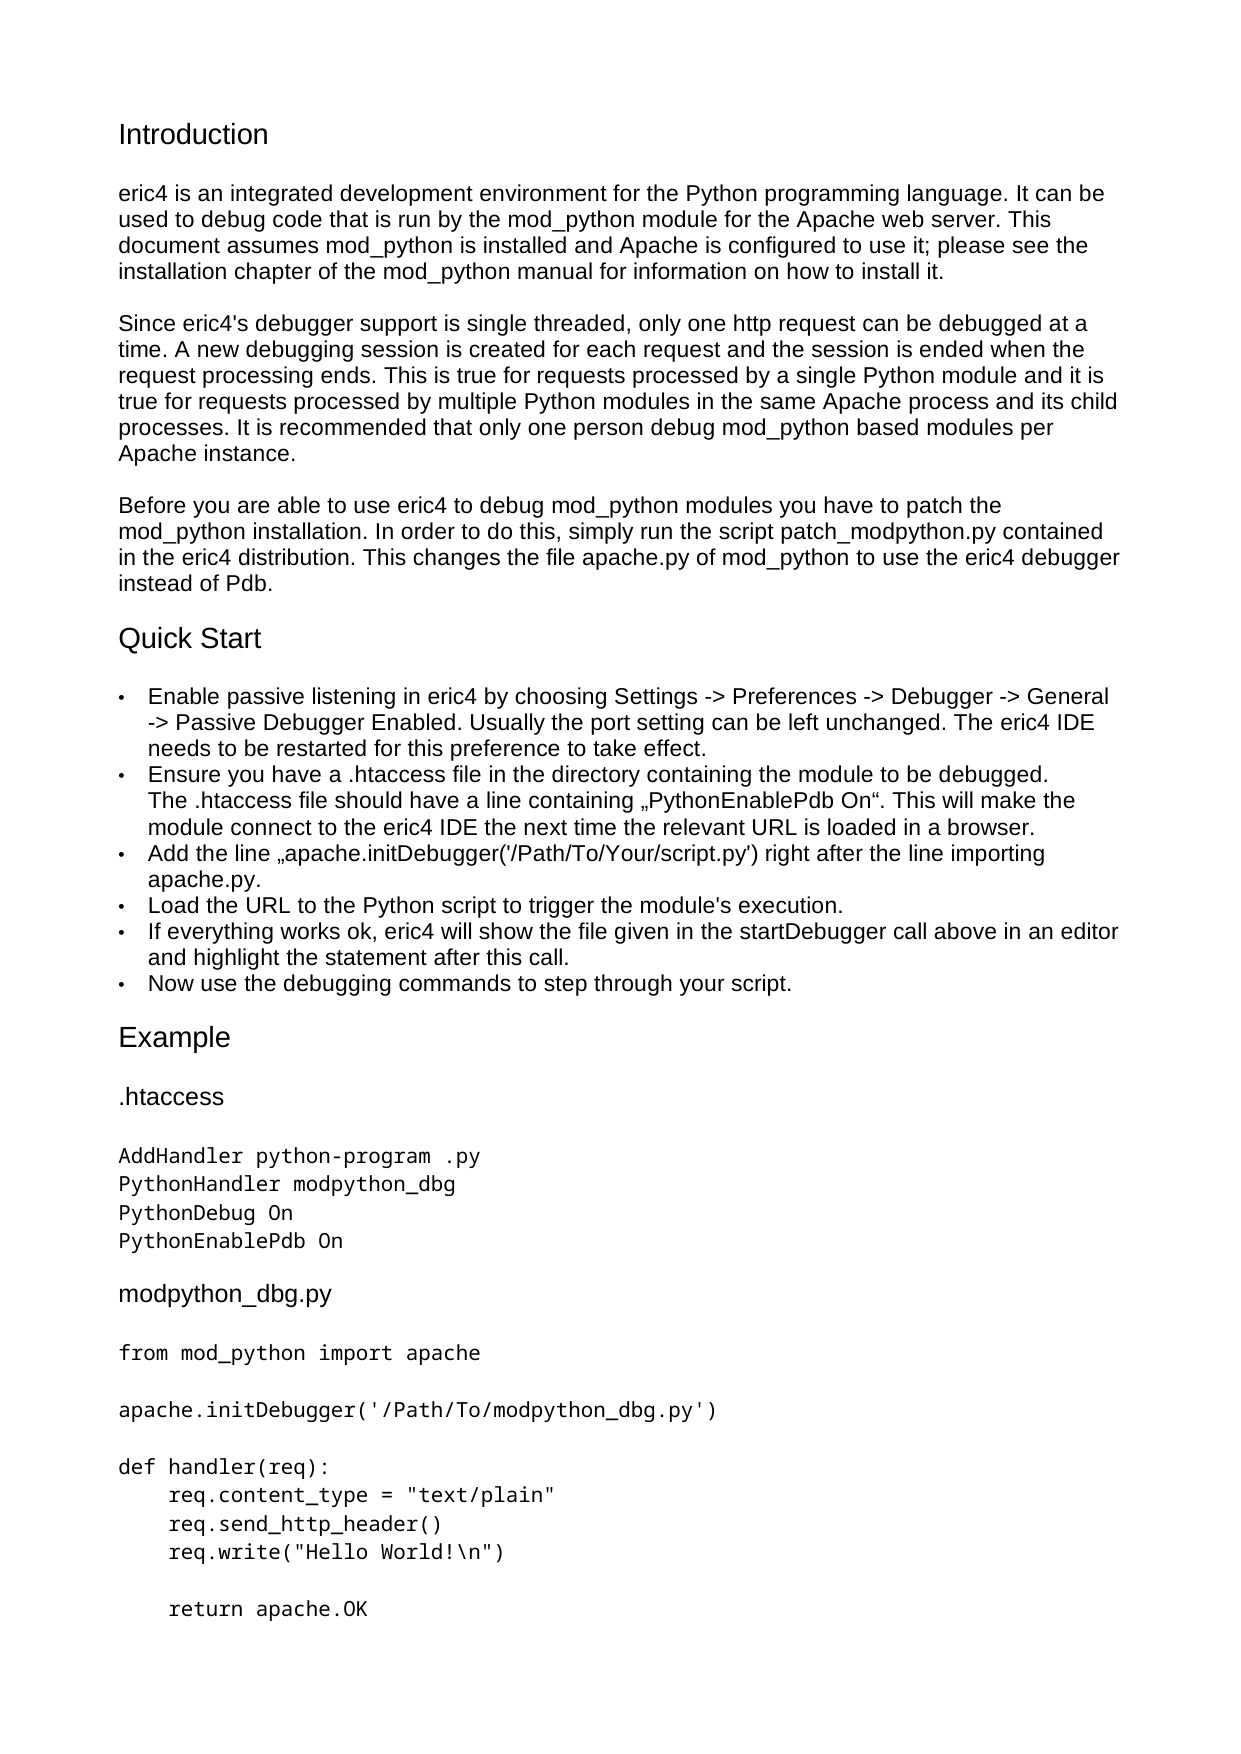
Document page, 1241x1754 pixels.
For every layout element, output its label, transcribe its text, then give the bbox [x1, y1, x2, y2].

list Add the line „apache.initDebugger('/Path/To/Your/script.py') right after the line importing apache.py. [118, 840, 1122, 892]
text AddHandler python-program .py [118, 1141, 1122, 1169]
text return apache.OK [118, 1594, 1122, 1623]
text def handler(req): [118, 1452, 1122, 1480]
list Ensure you have a .htaccess file in the directory containing the module to be debugged. The .htaccess file should have a line containing „PythonEnablePdb On“. This will make the module connect to the eric4 IDE the next time the relevant URL is loaded in a browser. [118, 762, 1122, 840]
text from mod_python import apache [118, 1337, 1122, 1366]
subtitle Introduction [118, 118, 1122, 151]
text Since eric4's debugger support is single threaded, only one http request can be debugged at a time. A new debugging session is created for each request and the session is ended when the request processing ends. This is true for requests processed by a single Python module and it is true for requests processed by multiple Python modules in the same Apache process and its child processes. It is recommended that only one person debug mod_python based modules per Apache instance. [118, 310, 1122, 467]
subtitle Example [118, 1021, 1122, 1054]
list Enable passive listening in eric4 by choosing Settings -> Preferences -> Debugger -> General -> Passive Debugger Enabled. Usually the port setting can be left unchanged. The eric4 IDE needs to be restarted for this preference to take effect. [118, 684, 1122, 762]
list Load the URL to the Python script to trigger the module's execution. [118, 892, 1122, 918]
text eric4 is an integrated development environment for the Python programming language. It can be used to debug code that is run by the mod_python module for the Apache web server. This document assumes mod_python is installed and Apache is configured to use it; please see the installation chapter of the mod_python manual for information on how to install it. [118, 180, 1122, 284]
list Now use the debugging commands to step through your script. [118, 970, 1122, 996]
text PythonEnablePdb On [118, 1226, 1122, 1255]
text PythonHandler modpython_dbg [118, 1169, 1122, 1198]
list If everything works ok, eric4 will show the file given in the startDebugger call above in an editor and highlight the statement after this call. [118, 918, 1122, 970]
subtitle modpython_dbg.py [118, 1280, 1122, 1308]
text req.write("Hello World!\n") [118, 1537, 1122, 1566]
text PythonDebug On [118, 1198, 1122, 1226]
text Before you are able to use eric4 to debug mod_python modules you have to patch the mod_python installation. In order to do this, simply run the script patch_modpython.py contained in the eric4 distribution. This changes the file apache.py of mod_python to use the eric4 debugger instead of Pdb. [118, 493, 1122, 597]
subtitle Quick Start [118, 622, 1122, 654]
subtitle .htaccess [118, 1083, 1122, 1111]
text req.send_http_header() [118, 1509, 1122, 1537]
text req.content_type = "text/plain" [118, 1480, 1122, 1509]
text apache.initDebugger('/Path/To/modpython_dbg.py') [118, 1394, 1122, 1423]
